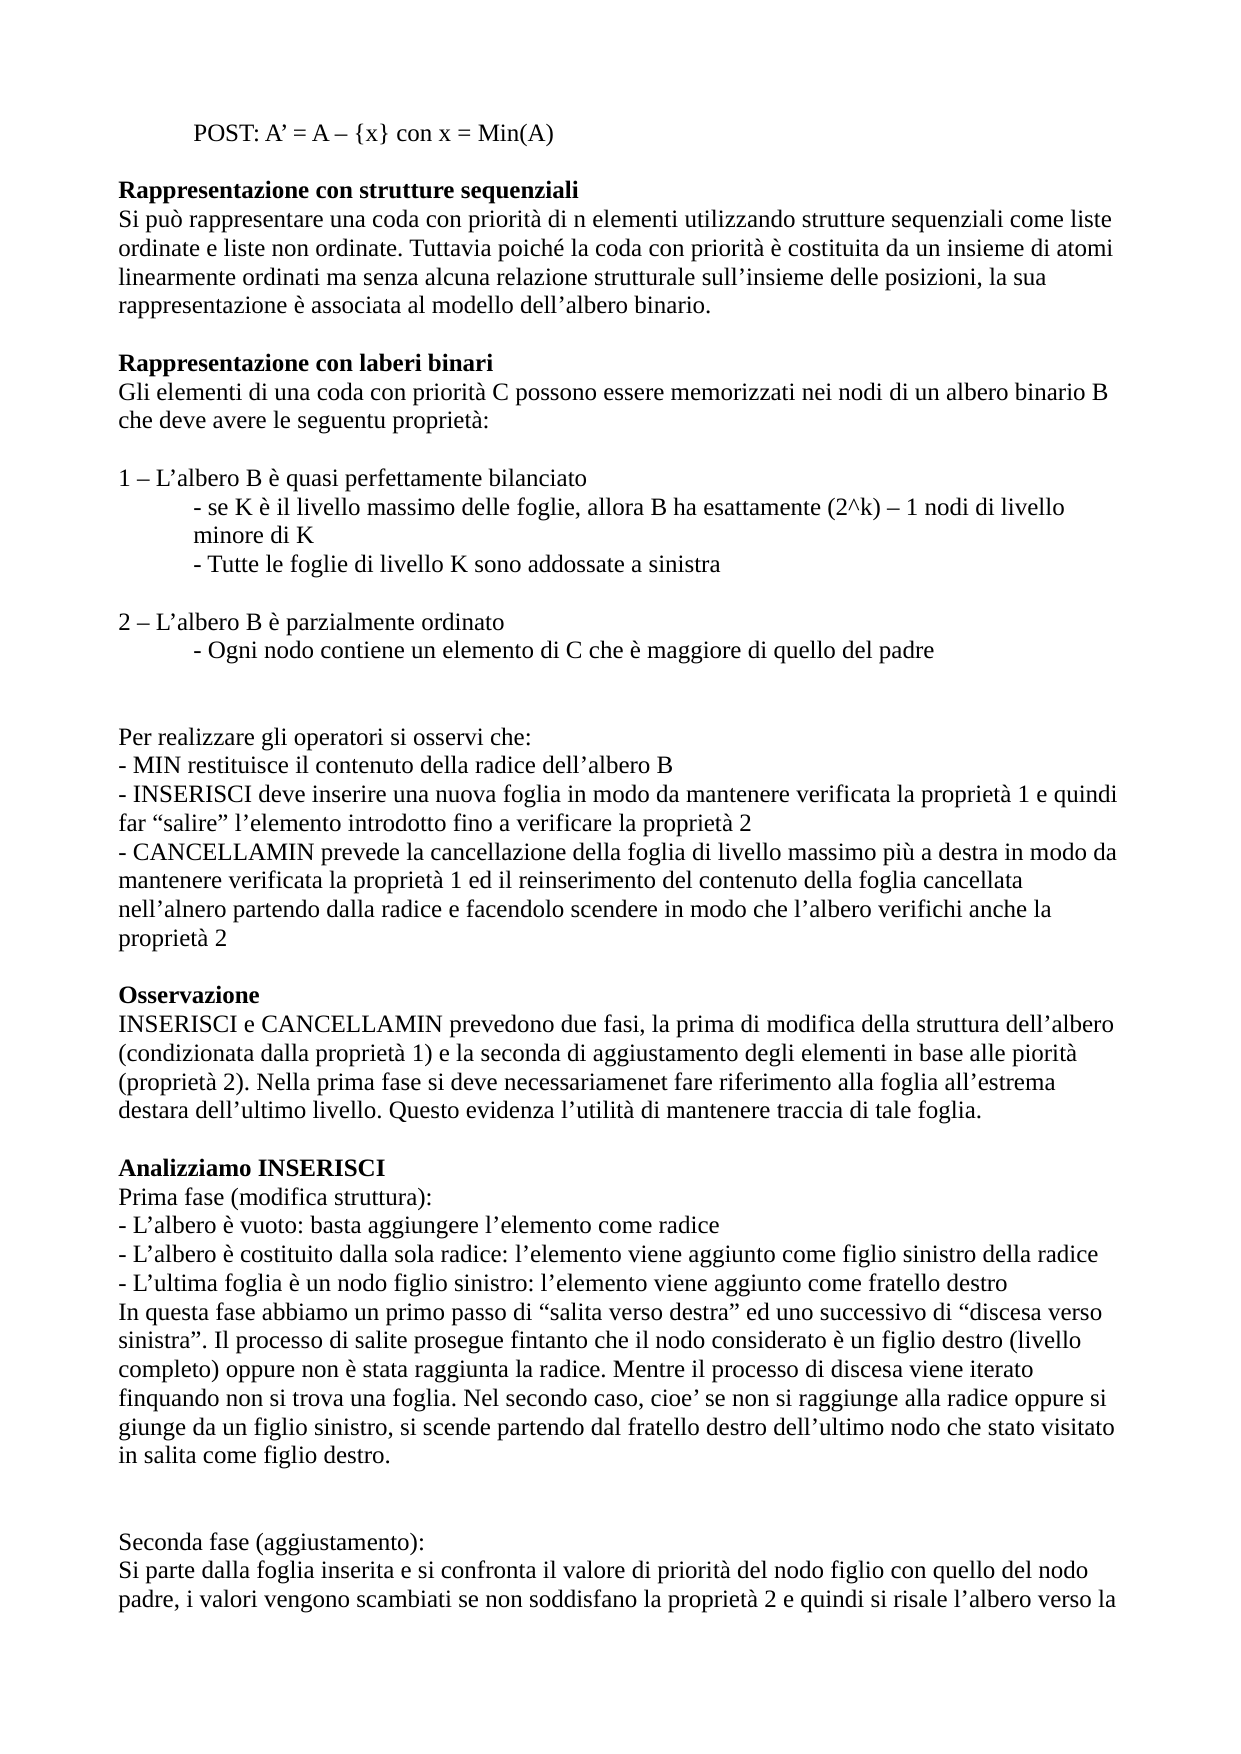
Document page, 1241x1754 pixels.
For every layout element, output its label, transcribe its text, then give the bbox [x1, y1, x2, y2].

text - L’albero è vuoto: basta aggiungere l’elemento come radice [118, 1211, 1122, 1239]
text Gli elementi di una coda con priorità C possono essere memorizzati nei nodi di un albero binario B che deve avere le seguentu proprietà: [118, 377, 1122, 434]
text - MIN restituisce il contenuto della radice dell’albero B [118, 751, 1122, 779]
text - L’albero è costituito dalla sola radice: l’elemento viene aggiunto come figlio sinistro della radice [118, 1239, 1122, 1268]
text - Tutte le foglie di livello K sono addossate a sinistra [118, 549, 1122, 578]
text Si parte dalla foglia inserita e si confronta il valore di priorità del nodo figlio con quello del nodo padre, i valori vengono scambiati se non soddisfano la proprietà 2 e quindi si risale l’albero verso la [118, 1556, 1122, 1613]
text Rappresentazione con strutture sequenziali [118, 176, 1122, 204]
text Seconda fase (aggiustamento): [118, 1527, 1122, 1556]
text - se K è il livello massimo delle foglie, allora B ha esattamente (2^k) – 1 nodi di livello minore di K [118, 492, 1122, 549]
text - CANCELLAMIN prevede la cancellazione della foglia di livello massimo più a destra in modo da mantenere verificata la proprietà 1 ed il reinserimento del contenuto della foglia cancellata nell’alnero partendo dalla radice e facendolo scendere in modo che l’albero verifichi anche la proprietà 2 [118, 837, 1122, 952]
text Rappresentazione con laberi binari [118, 348, 1122, 377]
text POST: A’ = A – {x} con x = Min(A) [118, 118, 1122, 147]
text Per realizzare gli operatori si osservi che: [118, 722, 1122, 751]
text Si può rappresentare una coda con priorità di n elementi utilizzando strutture sequenziali come liste ordinate e liste non ordinate. Tuttavia poiché la coda con priorità è costituita da un insieme di atomi linearmente ordinati ma senza alcuna relazione strutturale sull’insieme delle posizioni, la sua rappresentazione è associata al modello dell’albero binario. [118, 204, 1122, 319]
text Analizziamo INSERISCI [118, 1153, 1122, 1182]
text 2 – L’albero B è parzialmente ordinato [118, 607, 1122, 636]
text - Ogni nodo contiene un elemento di C che è maggiore di quello del padre [118, 636, 1122, 664]
text Prima fase (modifica struttura): [118, 1182, 1122, 1211]
text - L’ultima foglia è un nodo figlio sinistro: l’elemento viene aggiunto come fratello destro [118, 1268, 1122, 1297]
text Osservazione [118, 981, 1122, 1009]
text INSERISCI e CANCELLAMIN prevedono due fasi, la prima di modifica della struttura dell’albero (condizionata dalla proprietà 1) e la seconda di aggiustamento degli elementi in base alle piorità (proprietà 2). Nella prima fase si deve necessariamenet fare riferimento alla foglia all’estrema destara dell’ultimo livello. Questo evidenza l’utilità di mantenere traccia di tale foglia. [118, 1009, 1122, 1124]
text 1 – L’albero B è quasi perfettamente bilanciato [118, 463, 1122, 492]
text - INSERISCI deve inserire una nuova foglia in modo da mantenere verificata la proprietà 1 e quindi far “salire” l’elemento introdotto fino a verificare la proprietà 2 [118, 779, 1122, 837]
text In questa fase abbiamo un primo passo di “salita verso destra” ed uno successivo di “discesa verso sinistra”. Il processo di salite prosegue fintanto che il nodo considerato è un figlio destro (livello completo) oppure non è stata raggiunta la radice. Mentre il processo di discesa viene iterato finquando non si trova una foglia. Nel secondo caso, cioe’ se non si raggiunge alla radice oppure si giunge da un figlio sinistro, si scende partendo dal fratello destro dell’ultimo nodo che stato visitato in salita come figlio destro. [118, 1297, 1122, 1469]
